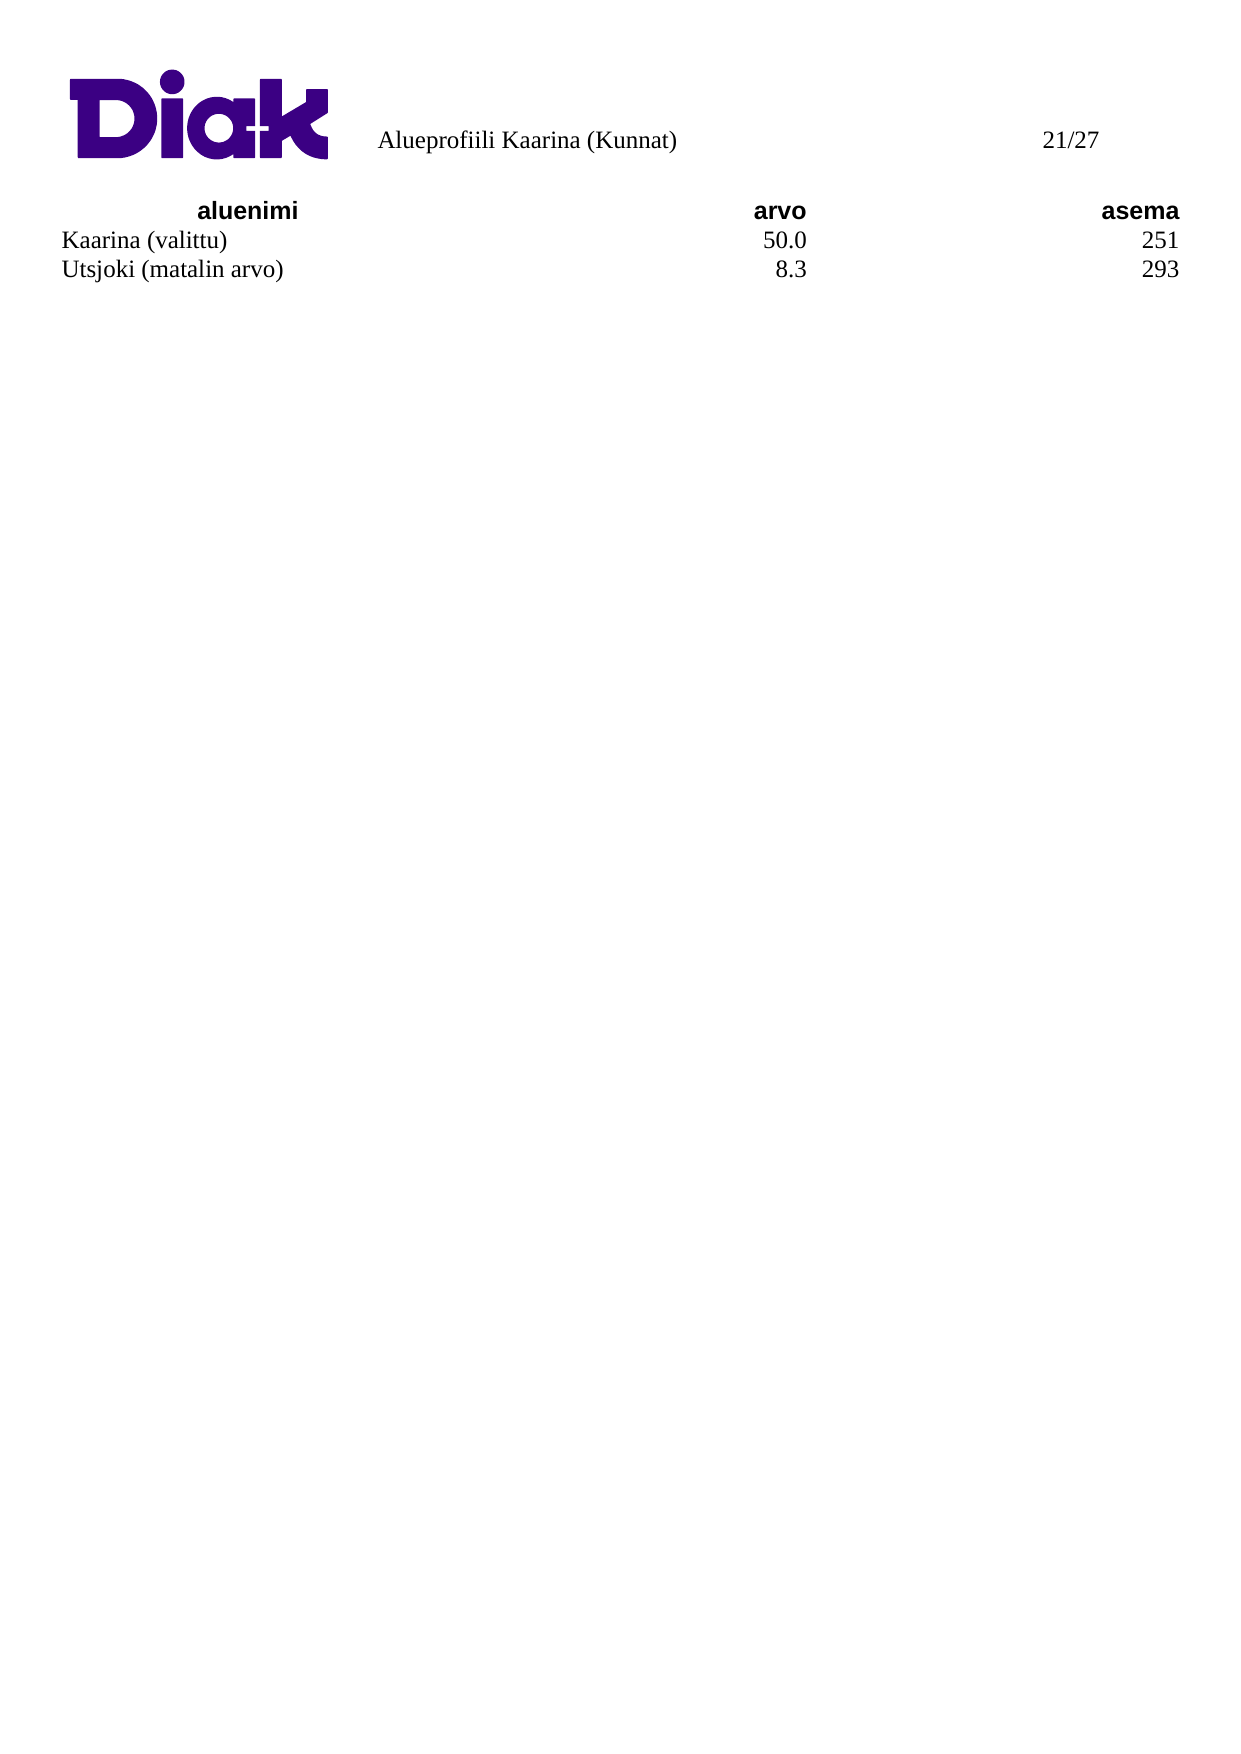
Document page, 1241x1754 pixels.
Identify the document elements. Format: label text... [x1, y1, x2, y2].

table_header asema [806, 196, 1179, 225]
table_cell 251 [806, 225, 1179, 254]
table_header aluenimi [61, 196, 434, 225]
table_header arvo [434, 196, 806, 225]
table_cell 8.3 [434, 254, 806, 282]
table_cell 293 [806, 254, 1179, 282]
table_cell 50.0 [434, 225, 806, 254]
table_cell Utsjoki (matalin arvo) [61, 254, 434, 282]
table_cell Kaarina (valittu) [61, 225, 434, 254]
